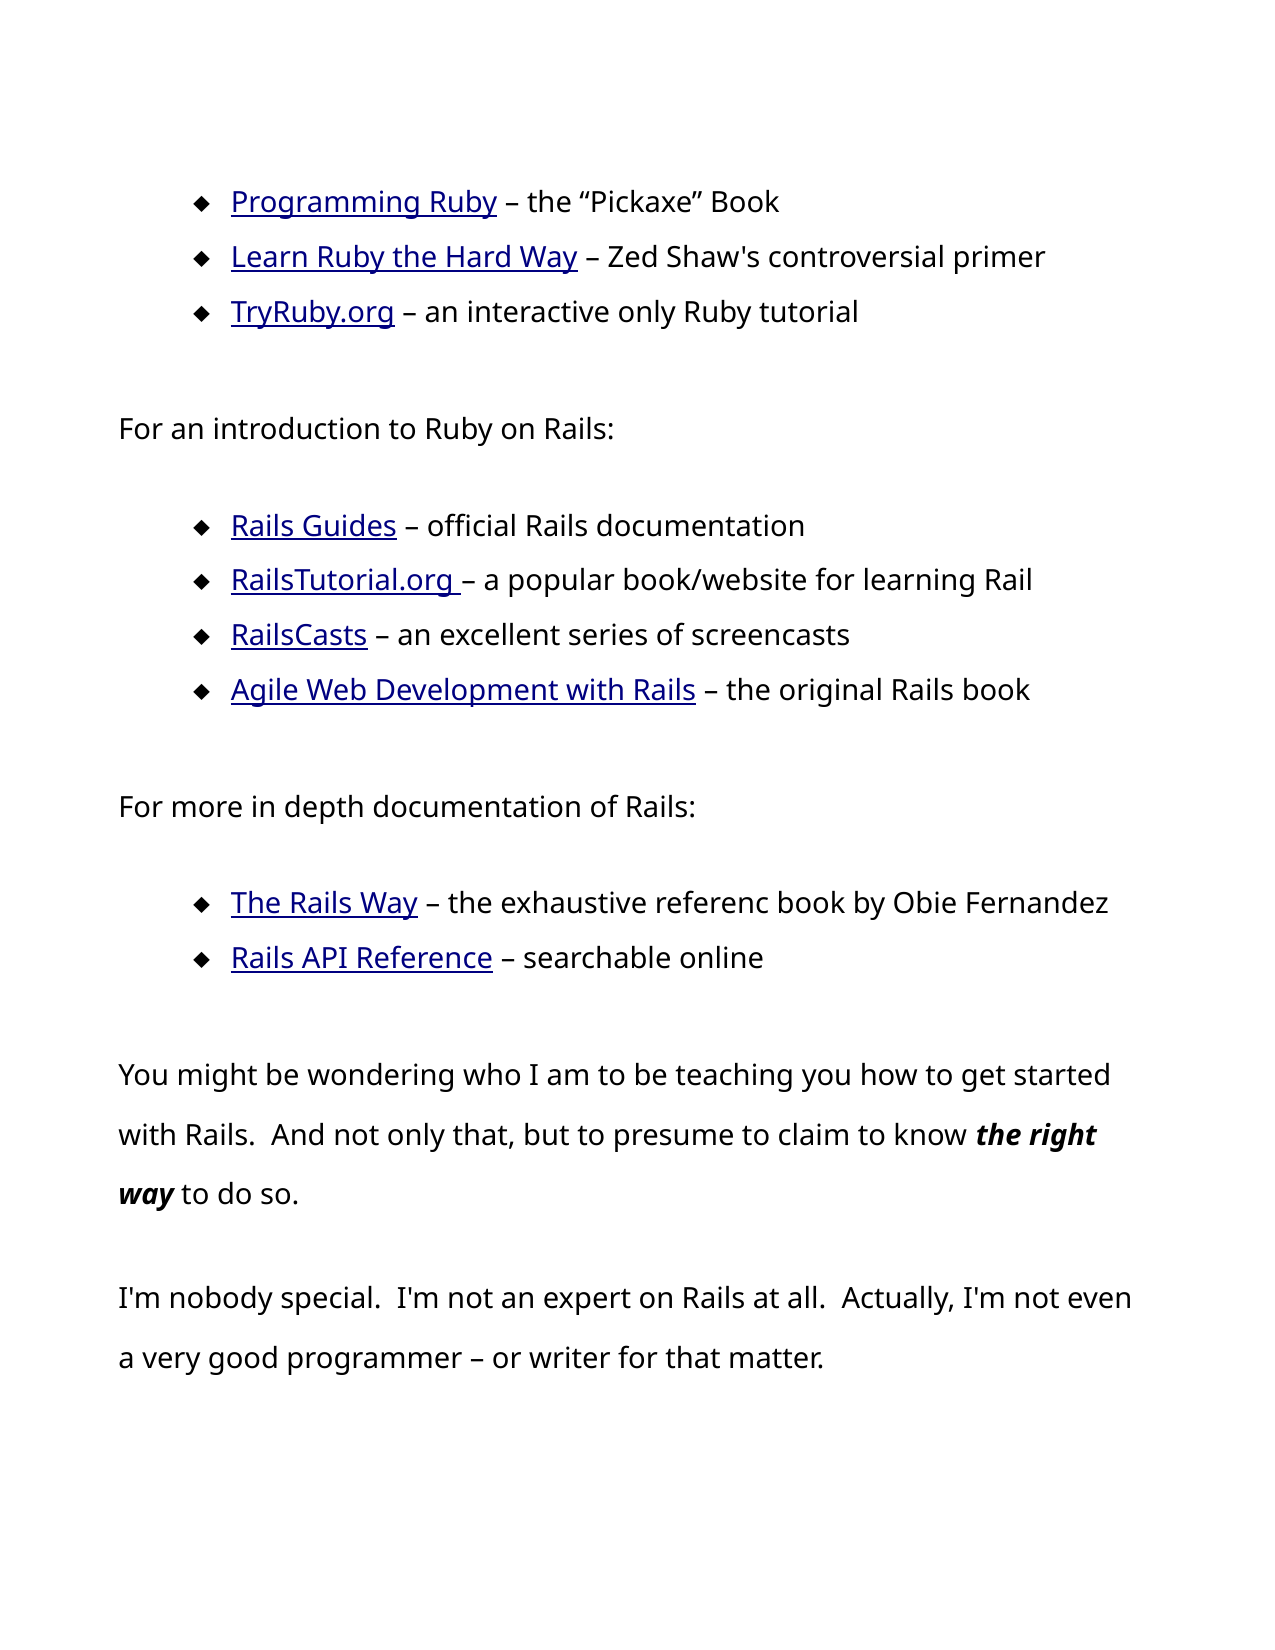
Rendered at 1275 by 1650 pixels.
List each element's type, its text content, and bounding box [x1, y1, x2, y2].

list Programming Ruby – the “Pickaxe” Book [193, 182, 1157, 221]
list Rails Guides – official Rails documentation [193, 505, 1157, 544]
text You might be wondering who I am to be teaching you how to get started with Rails. And not only that, but to presume to claim to know the right way to do so. [118, 1054, 1157, 1213]
list The Rails Way – the exhaustive referenc book by Obie Fernandez [193, 883, 1157, 922]
text I'm nobody special. I'm not an expert on Rails at all. Actually, I'm not even a very good programmer – or writer for that matter. [118, 1278, 1157, 1377]
text For more in depth documentation of Rails: [118, 786, 1157, 826]
list TryRuby.org – an interactive only Ruby tutorial [193, 291, 1157, 331]
list RailsCasts – an excellent series of screencasts [193, 614, 1157, 654]
list Learn Ruby the Hard Way – Zed Shaw's controversial primer [193, 236, 1157, 276]
list Rails API Reference – searchable online [193, 937, 1157, 977]
text For an introduction to Ruby on Rails: [118, 408, 1157, 448]
list Agile Web Development with Rails – the original Rails book [193, 669, 1157, 709]
list RailsTutorial.org – a popular book/website for learning Rail [193, 559, 1157, 599]
